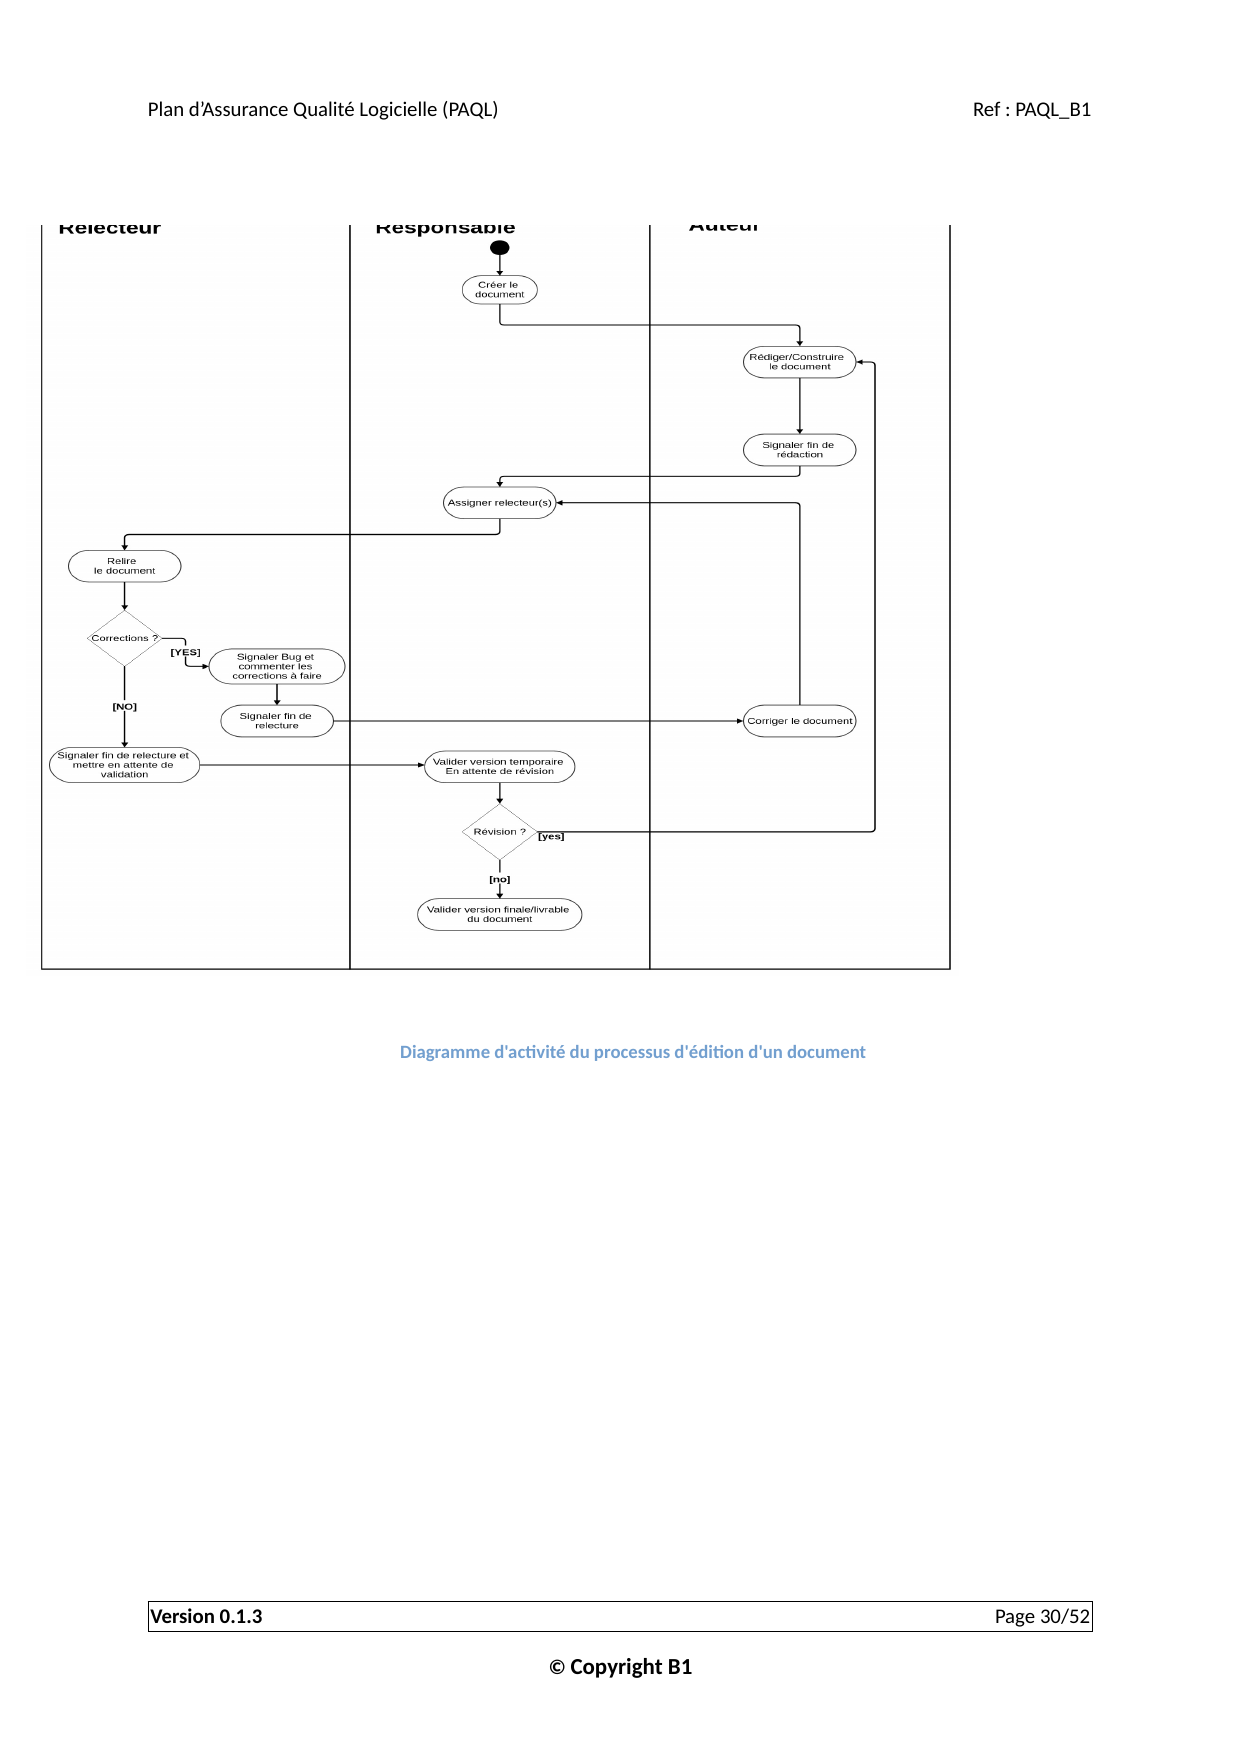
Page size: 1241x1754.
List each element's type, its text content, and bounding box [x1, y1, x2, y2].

text Diagramme d'activité du processus d'édition d'un document [26, 1040, 1240, 1063]
